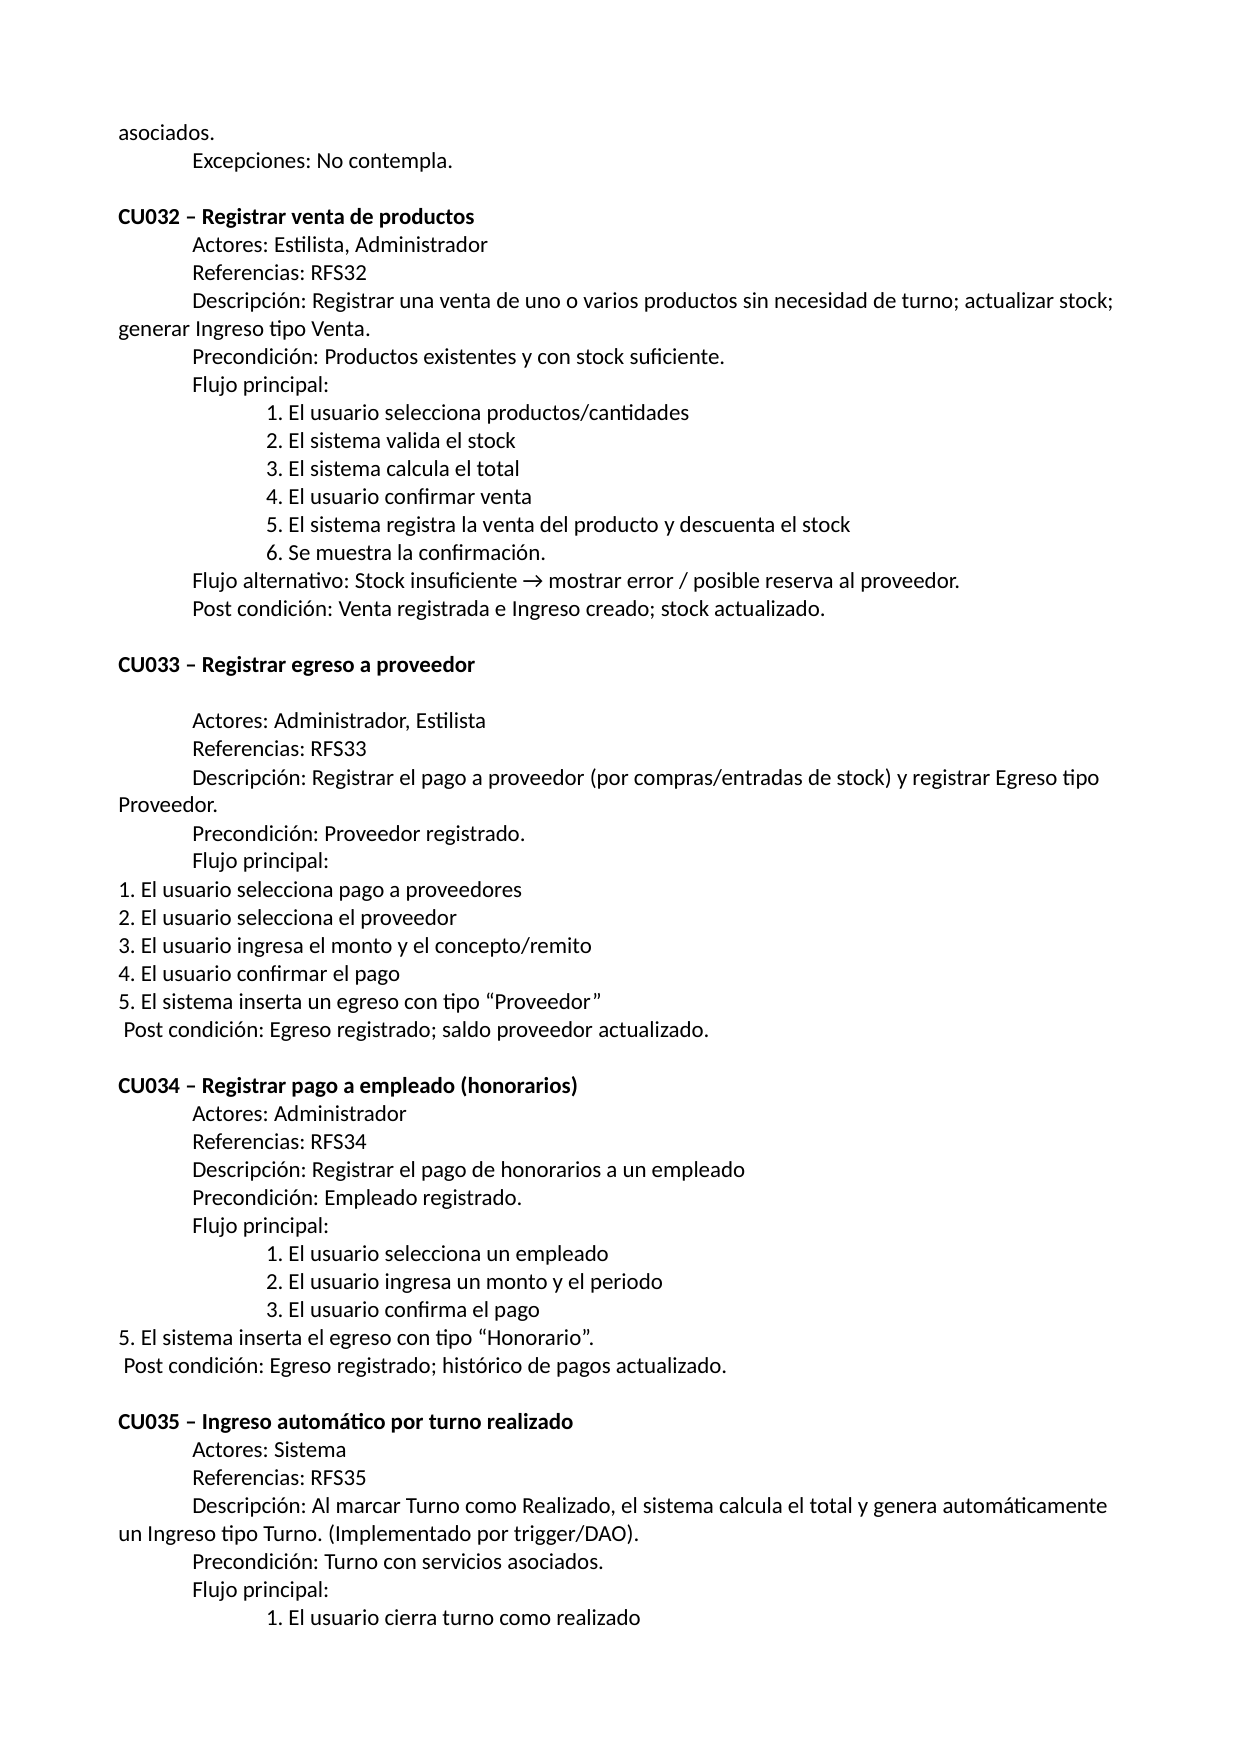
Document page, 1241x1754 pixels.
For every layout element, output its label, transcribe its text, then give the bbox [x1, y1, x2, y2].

text CU032 – Registrar venta de productos [118, 202, 1122, 230]
text 6. Se muestra la confirmación. [118, 538, 1122, 566]
text asociados. Excepciones: No contempla. [118, 118, 1122, 174]
text Flujo alternativo: Stock insuficiente → mostrar error / posible reserva al proveedor. [118, 566, 1122, 594]
text 2. El usuario selecciona el proveedor [118, 903, 1122, 931]
text 5. El sistema inserta un egreso con tipo “Proveedor” Post condición: Egreso registrado; saldo proveedor actualizado. CU034 – Registrar pago a empleado (honorarios) Actores: Administrador Referencias: RFS34 Descripción: Registrar el pago de honorarios a un empleado Precondición: Empleado registrado. Flujo principal: [118, 987, 1122, 1239]
text 3. El usuario ingresa el monto y el concepto/remito [118, 931, 1122, 959]
text 5. El sistema registra la venta del producto y descuenta el stock [118, 510, 1122, 538]
text 1. El usuario selecciona productos/cantidades [118, 398, 1122, 426]
text 1. El usuario selecciona pago a proveedores [118, 875, 1122, 903]
text 3. El usuario confirma el pago [118, 1295, 1122, 1323]
text 4. El usuario confirmar el pago [118, 959, 1122, 987]
text 3. El sistema calcula el total [118, 454, 1122, 482]
text 1. El usuario selecciona un empleado [118, 1239, 1122, 1267]
text Post condición: Venta registrada e Ingreso creado; stock actualizado. [118, 594, 1122, 622]
text Actores: Estilista, Administrador [118, 230, 1122, 258]
text Descripción: Registrar una venta de uno o varios productos sin necesidad de turno; actualizar stock; generar Ingreso tipo Venta. [118, 286, 1122, 342]
text 5. El sistema inserta el egreso con tipo “Honorario”. Post condición: Egreso registrado; histórico de pagos actualizado. CU035 – Ingreso automático por turno realizado Actores: Sistema Referencias: RFS35 Descripción: Al marcar Turno como Realizado, el sistema calcula el total y genera automáticamente un Ingreso tipo Turno. (Implementado por trigger/DAO). Precondición: Turno con servicios asociados. Flujo principal: [118, 1323, 1122, 1603]
text 4. El usuario confirmar venta [118, 482, 1122, 510]
text CU033 – Registrar egreso a proveedor Actores: Administrador, Estilista Referencias: RFS33 Descripción: Registrar el pago a proveedor (por compras/entradas de stock) y registrar Egreso tipo Proveedor. Precondición: Proveedor registrado. Flujo principal: [118, 651, 1122, 875]
text Flujo principal: [118, 370, 1122, 398]
text 1. El usuario cierra turno como realizado [118, 1603, 1122, 1631]
text 2. El usuario ingresa un monto y el periodo [118, 1267, 1122, 1295]
text Precondición: Productos existentes y con stock suficiente. [118, 342, 1122, 370]
text Referencias: RFS32 [118, 258, 1122, 286]
text 2. El sistema valida el stock [118, 426, 1122, 454]
